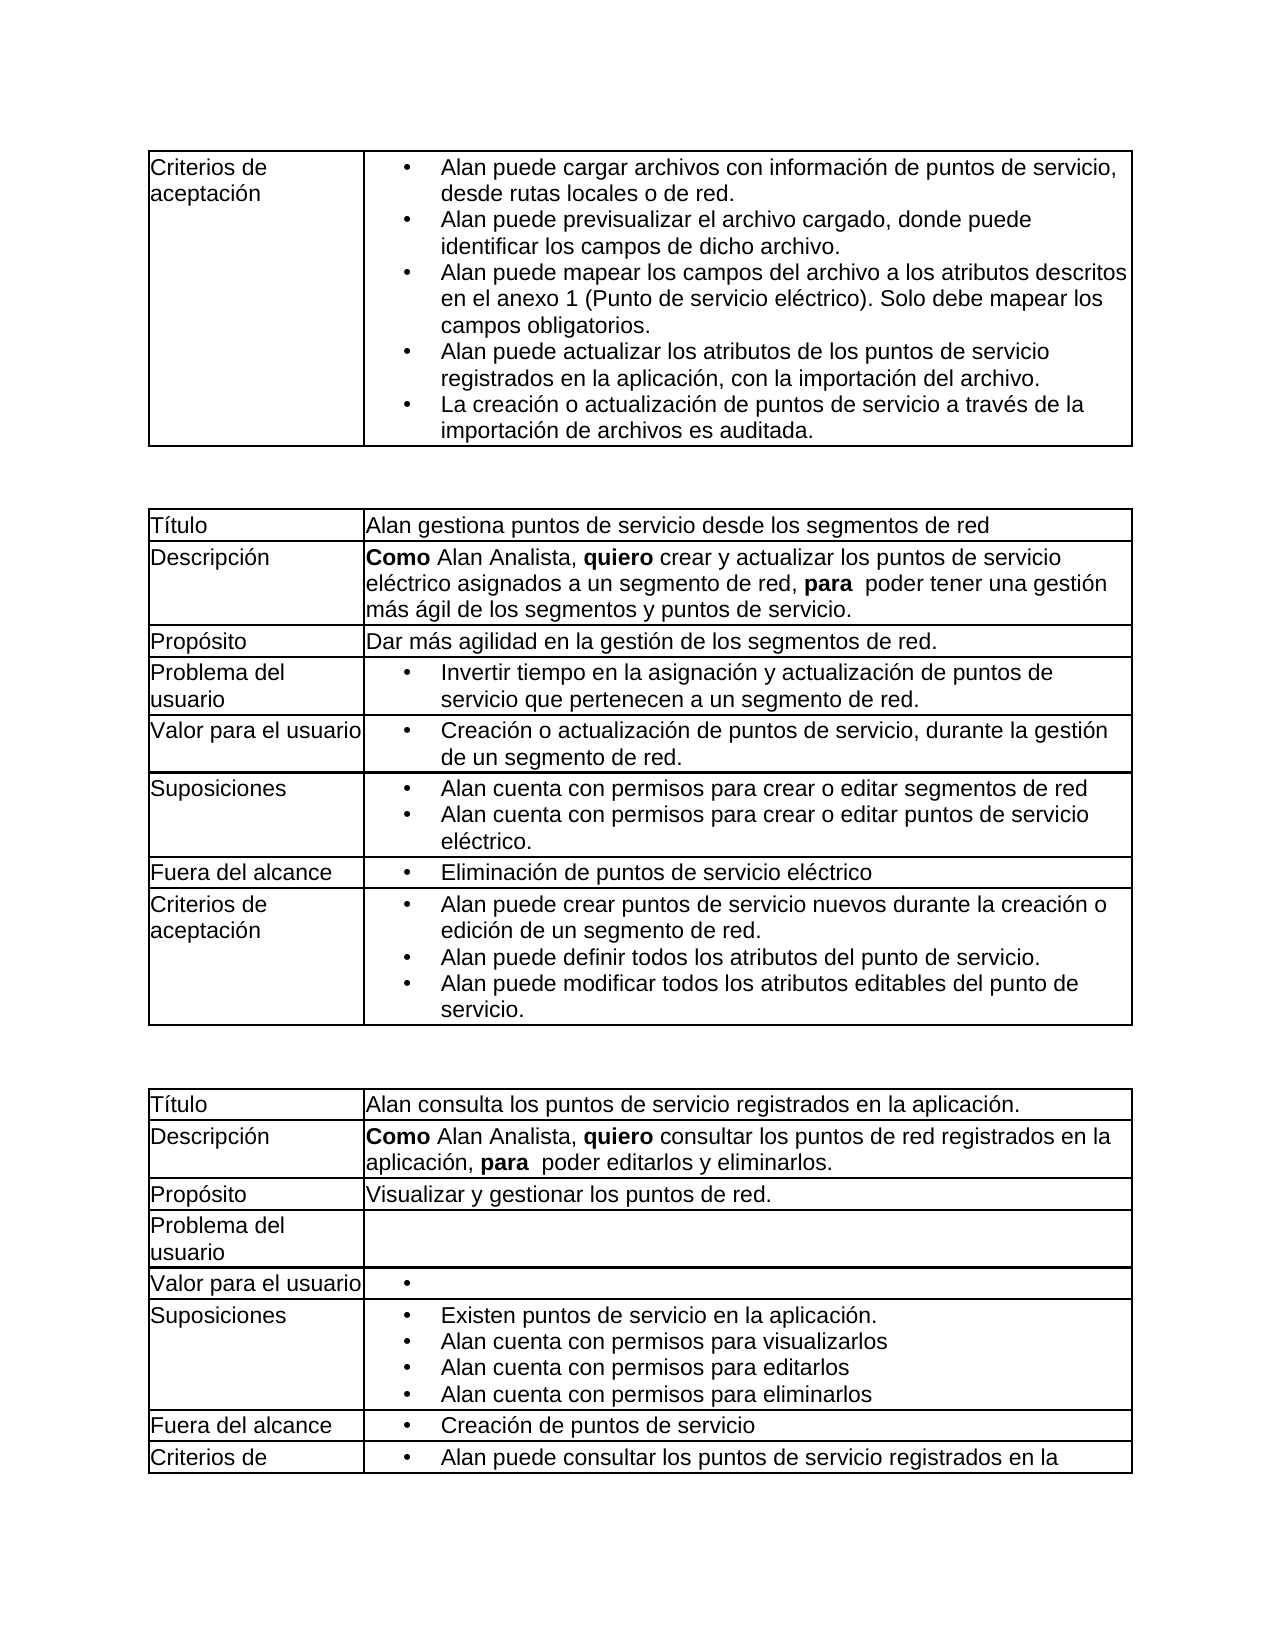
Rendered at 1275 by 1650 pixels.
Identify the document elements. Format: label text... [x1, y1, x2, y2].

table_cell Eliminación de puntos de servicio eléctrico [365, 858, 1131, 887]
table_cell Fuera del alcance [150, 858, 363, 887]
table_cell [365, 1211, 1131, 1266]
table_cell Visualizar y gestionar los puntos de red. [365, 1179, 1131, 1208]
table_header Alan consulta los puntos de servicio registrados en la aplicación. [365, 1090, 1131, 1119]
table_cell Creación de puntos de servicio [365, 1411, 1131, 1440]
table_cell Creación o actualización de puntos de servicio, durante la gestión de un segmento de red. [365, 716, 1131, 771]
table_cell Problema del usuario [150, 658, 363, 713]
table_cell Alan cuenta con permisos para crear o editar segmentos de red Alan cuenta con permisos para crear o editar puntos de servicio eléctrico. [365, 774, 1131, 856]
table_cell Propósito [150, 1179, 363, 1208]
table_cell Propósito [150, 626, 363, 656]
table_cell Alan puede crear puntos de servicio nuevos durante la creación o edición de un segmento de red. Alan puede definir todos los atributos del punto de servicio. Alan puede modificar todos los atributos editables del punto de servicio. [365, 889, 1131, 1024]
table_cell Como Alan Analista, quiero consultar los puntos de red registrados en la aplicación, para poder editarlos y eliminarlos. [365, 1121, 1131, 1177]
table_cell Descripción [150, 1121, 363, 1177]
table_cell Existen puntos de servicio en la aplicación. Alan cuenta con permisos para visualizarlos Alan cuenta con permisos para editarlos Alan cuenta con permisos para eliminarlos [365, 1300, 1131, 1408]
table_cell Dar más agilidad en la gestión de los segmentos de red. [365, 626, 1131, 656]
table_header Título [150, 1090, 363, 1119]
table_cell Alan puede consultar los puntos de servicio registrados en la aplicación. Alan puede editar uno o varios puntos de servicio a la vez. Alan puede eliminar uno o varios puntos de servicio a la vez. La edición y eliminación de puntos de servicio es auditada. [365, 1442, 1131, 1472]
table_cell Invertir tiempo en la asignación y actualización de puntos de servicio que pertenecen a un segmento de red. [365, 658, 1131, 713]
table_header Título [150, 510, 363, 540]
table_cell Alan puede cargar archivos con información de puntos de servicio, desde rutas locales o de red. Alan puede previsualizar el archivo cargado, donde puede identificar los campos de dicho archivo. Alan puede mapear los campos del archivo a los atributos descritos en el anexo 1 (Punto de servicio eléctrico). Solo debe mapear los campos obligatorios. Alan puede actualizar los atributos de los puntos de servicio registrados en la aplicación, con la importación del archivo. La creación o actualización de puntos de servicio a través de la importación de archivos es auditada. [365, 152, 1131, 445]
table_cell Criterios de [150, 1442, 363, 1472]
table_cell Descripción [150, 542, 363, 624]
table_cell Valor para el usuario [150, 1269, 363, 1298]
table_cell Criterios de aceptación [150, 152, 363, 445]
table_header Alan gestiona puntos de servicio desde los segmentos de red [365, 510, 1131, 540]
table_cell Criterios de aceptación [150, 889, 363, 1024]
table_cell Fuera del alcance [150, 1411, 363, 1440]
table_cell Valor para el usuario [150, 716, 363, 771]
table_cell Suposiciones [150, 774, 363, 856]
table_cell Problema del usuario [150, 1211, 363, 1266]
table_cell Como Alan Analista, quiero crear y actualizar los puntos de servicio eléctrico asignados a un segmento de red, para poder tener una gestión más ágil de los segmentos y puntos de servicio. [365, 542, 1131, 624]
table_cell [365, 1269, 1131, 1298]
table_cell Suposiciones [150, 1300, 363, 1408]
